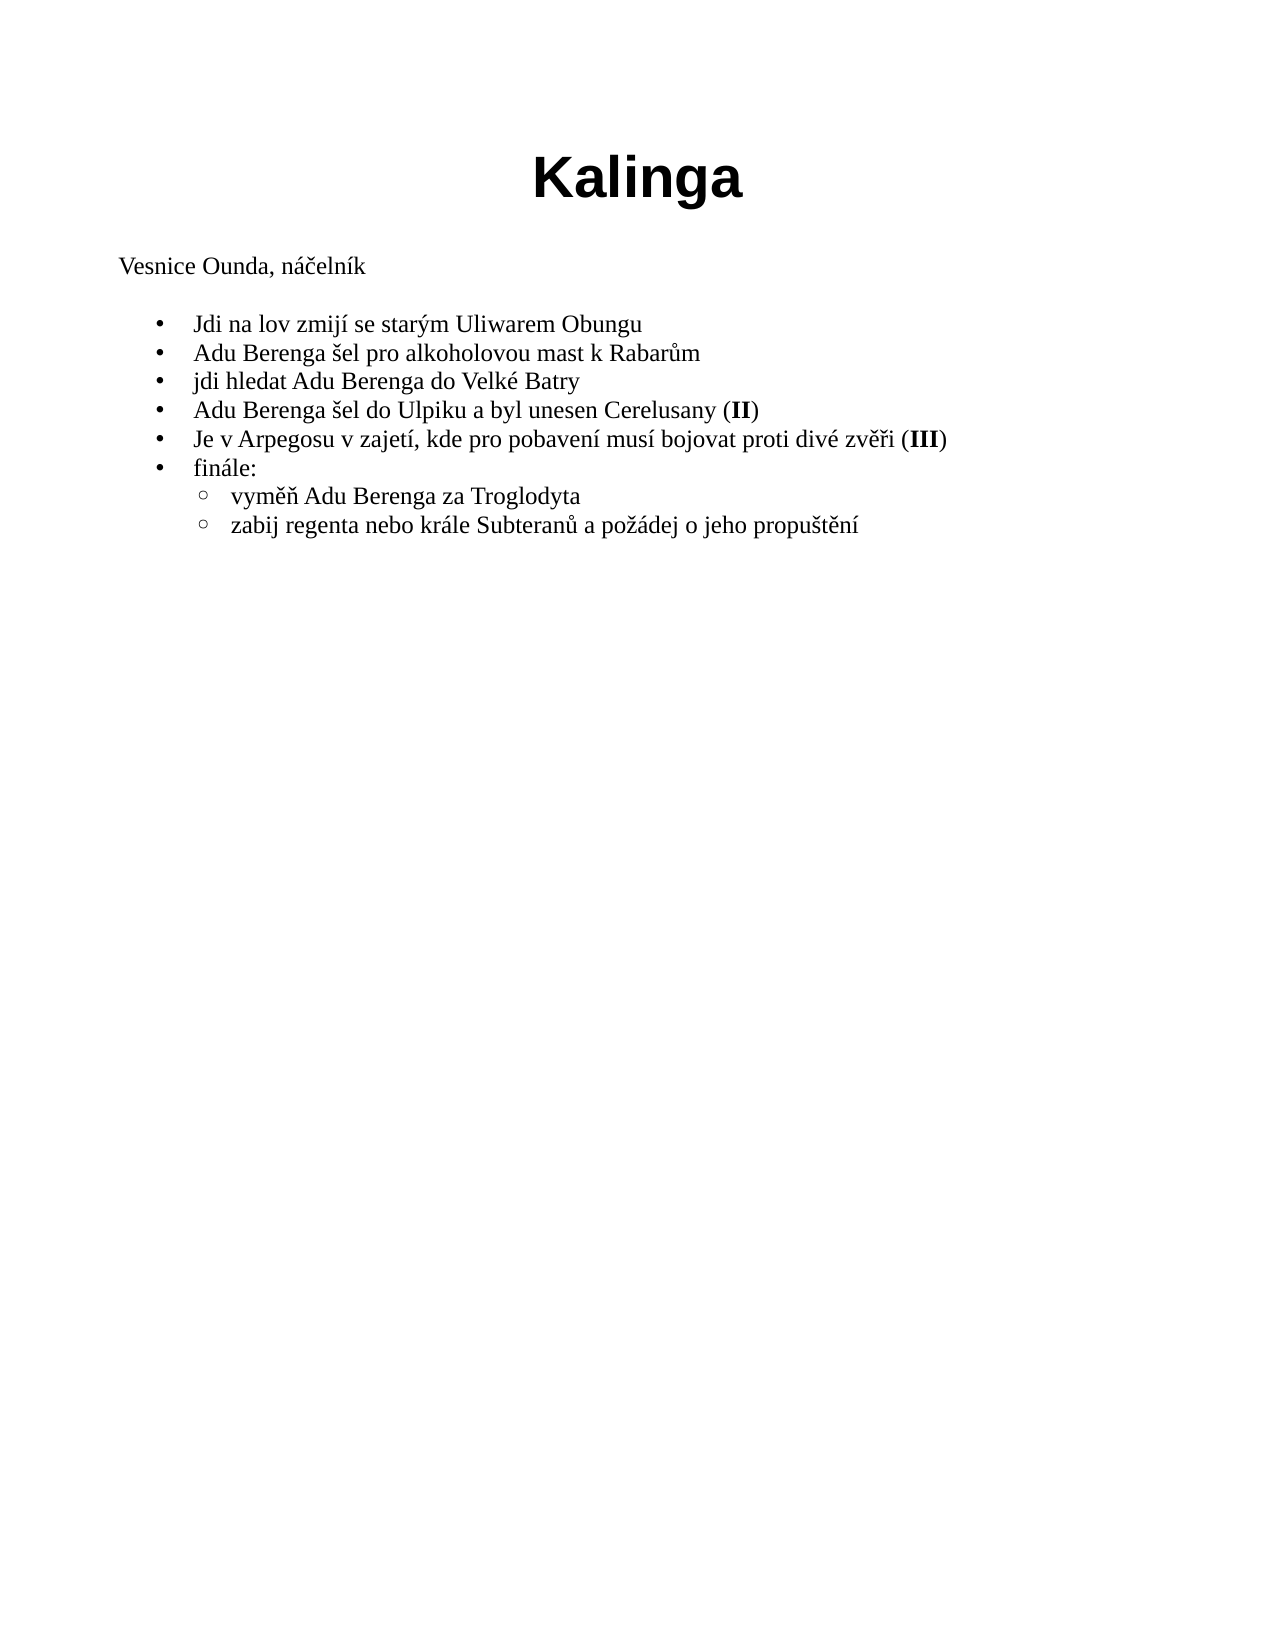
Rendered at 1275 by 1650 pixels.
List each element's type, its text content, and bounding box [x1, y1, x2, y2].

list Je v Arpegosu v zajetí, kde pro pobavení musí bojovat proti divé zvěři (III) [156, 424, 1157, 453]
list finále: [156, 453, 1157, 481]
list Adu Berenga šel pro alkoholovou mast k Rabarům [156, 338, 1157, 366]
list vyměň Adu Berenga za Troglodyta [193, 481, 1157, 510]
text Vesnice Ounda, náčelník [118, 251, 1157, 280]
list Adu Berenga šel do Ulpiku a byl unesen Cerelusany (II) [156, 395, 1157, 424]
list zabij regenta nebo krále Subteranů a požádej o jeho propuštění [193, 510, 1157, 539]
list jdi hledat Adu Berenga do Velké Batry [156, 366, 1157, 395]
title Kalinga [118, 143, 1157, 210]
list Jdi na lov zmijí se starým Uliwarem Obungu [156, 309, 1157, 338]
